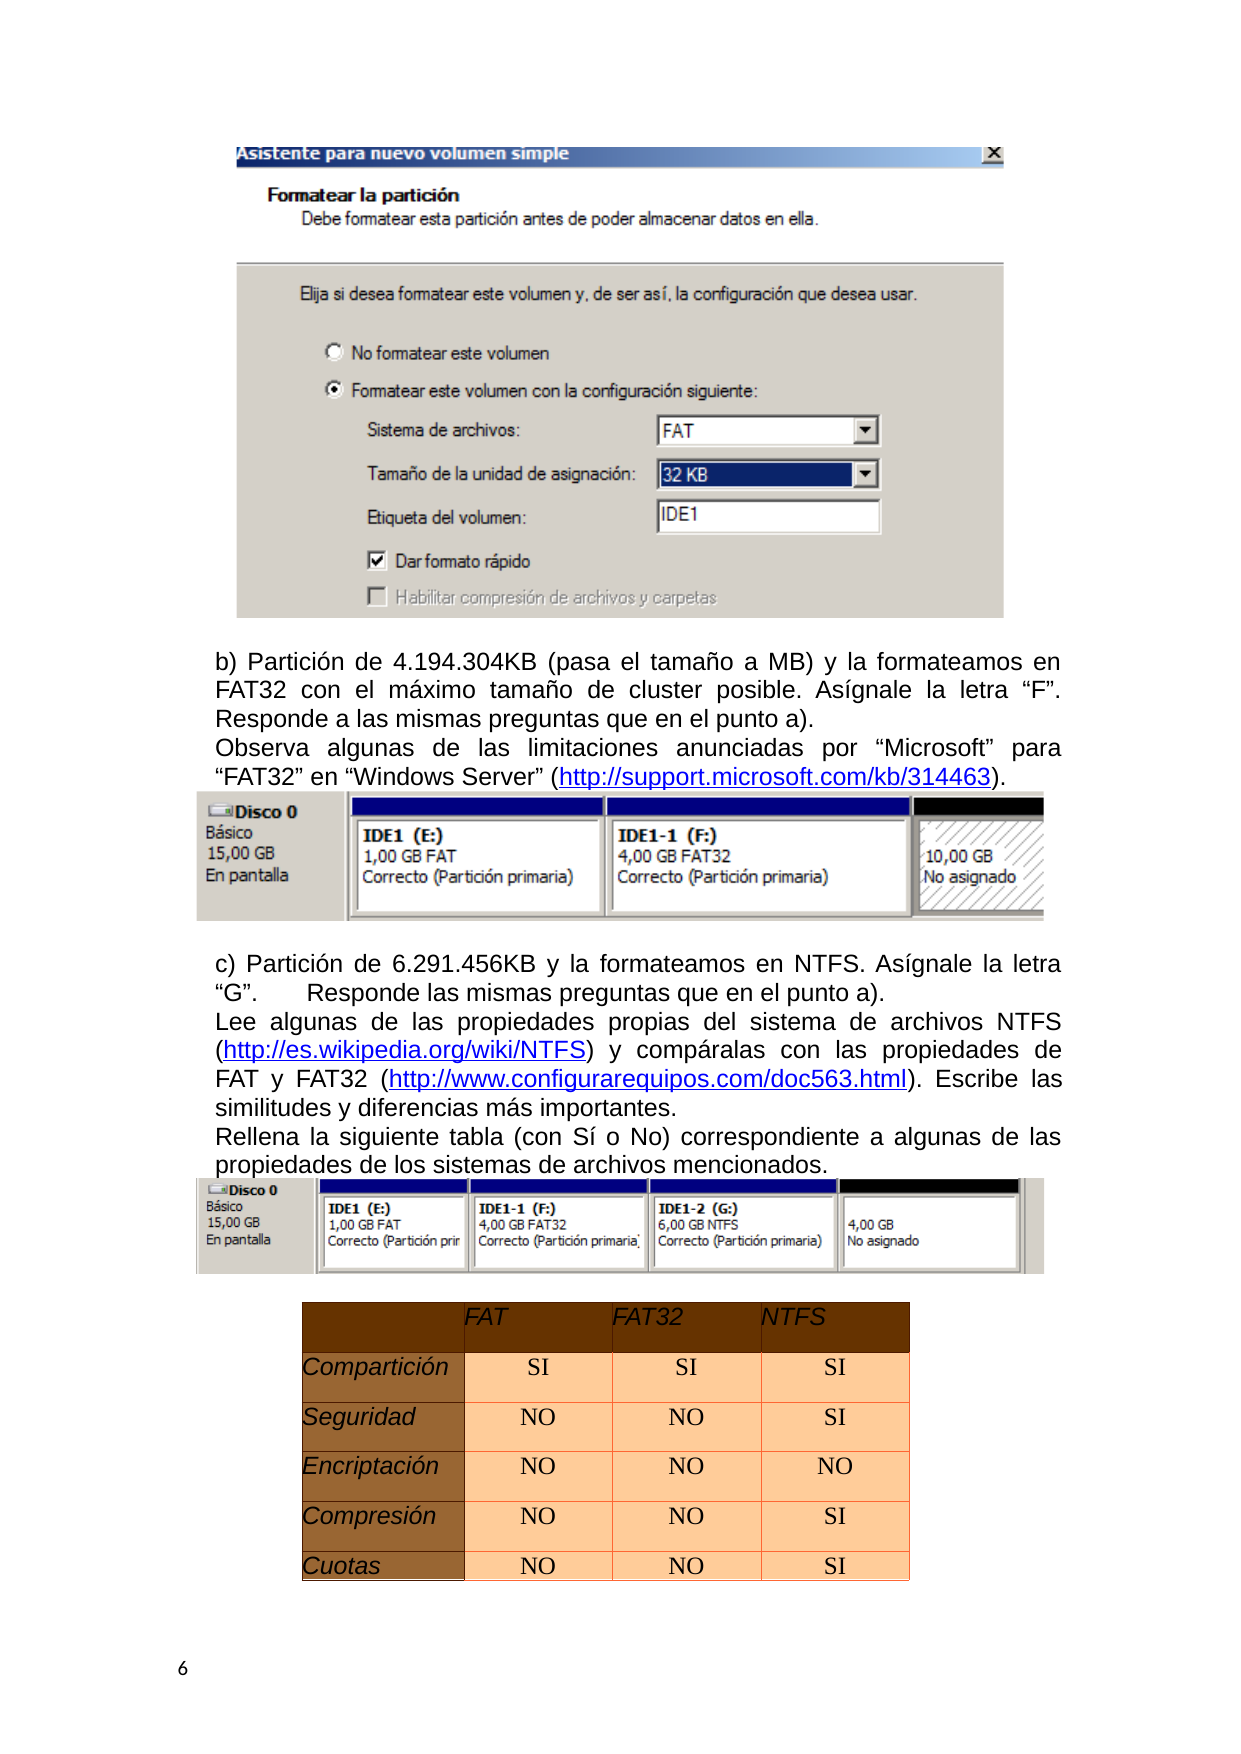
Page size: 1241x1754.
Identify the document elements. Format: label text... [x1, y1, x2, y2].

table_cell NO [465, 1403, 612, 1451]
table_cell NO [613, 1552, 761, 1579]
table_cell NO [465, 1552, 612, 1579]
table_cell NO [465, 1502, 612, 1551]
table_cell Seguridad [303, 1403, 464, 1451]
table_cell SI [762, 1552, 909, 1579]
table_cell Compresión [303, 1502, 464, 1551]
text c) Partición de 6.291.456KB y la formateamos en NTFS. Asígnale la letra “G”. Responde las mismas preguntas que en el punto a). [215, 949, 1063, 1006]
table_cell SI [762, 1353, 909, 1402]
picture [196, 790, 1044, 921]
text Rellena la siguiente tabla (con Sí o No) correspondiente a algunas de las propiedades de los sistemas de archivos mencionados. [215, 1121, 1063, 1179]
table_cell NO [762, 1452, 909, 1501]
text Observa algunas de las limitaciones anunciadas por “Microsoft” para “FAT32” en “Windows Server” (http://support.microsoft.com/kb/314463). [215, 733, 1063, 791]
table_cell SI [762, 1502, 909, 1551]
table_header FAT [465, 1303, 612, 1352]
table_cell Encriptación [303, 1452, 464, 1501]
table_cell SI [465, 1353, 612, 1402]
table_cell NO [613, 1452, 761, 1501]
table_header FAT32 [613, 1303, 761, 1352]
table_cell NO [613, 1403, 761, 1451]
text b) Partición de 4.194.304KB (pasa el tamaño a MB) y la formateamos en FAT32 con el máximo tamaño de cluster posible. Asígnale la letra “F”. Responde a las mismas preguntas que en el punto a). [215, 647, 1063, 733]
text Lee algunas de las propiedades propias del sistema de archivos NTFS (http://es.wikipedia.org/wiki/NTFS) y compáralas con las propiedades de FAT y FAT32 (http://www.configurarequipos.com/doc563.html). Escribe las similitudes y diferencias más importantes. [215, 1006, 1063, 1121]
table_cell SI [762, 1403, 909, 1451]
table_cell Cuotas [303, 1552, 464, 1579]
picture [196, 1178, 1045, 1274]
picture [236, 147, 1004, 618]
table_cell SI [613, 1353, 761, 1402]
table_cell NO [613, 1502, 761, 1551]
table_header NTFS [762, 1303, 909, 1352]
table_cell NO [465, 1452, 612, 1501]
table_cell Compartición [303, 1353, 464, 1402]
table_header [303, 1303, 464, 1352]
